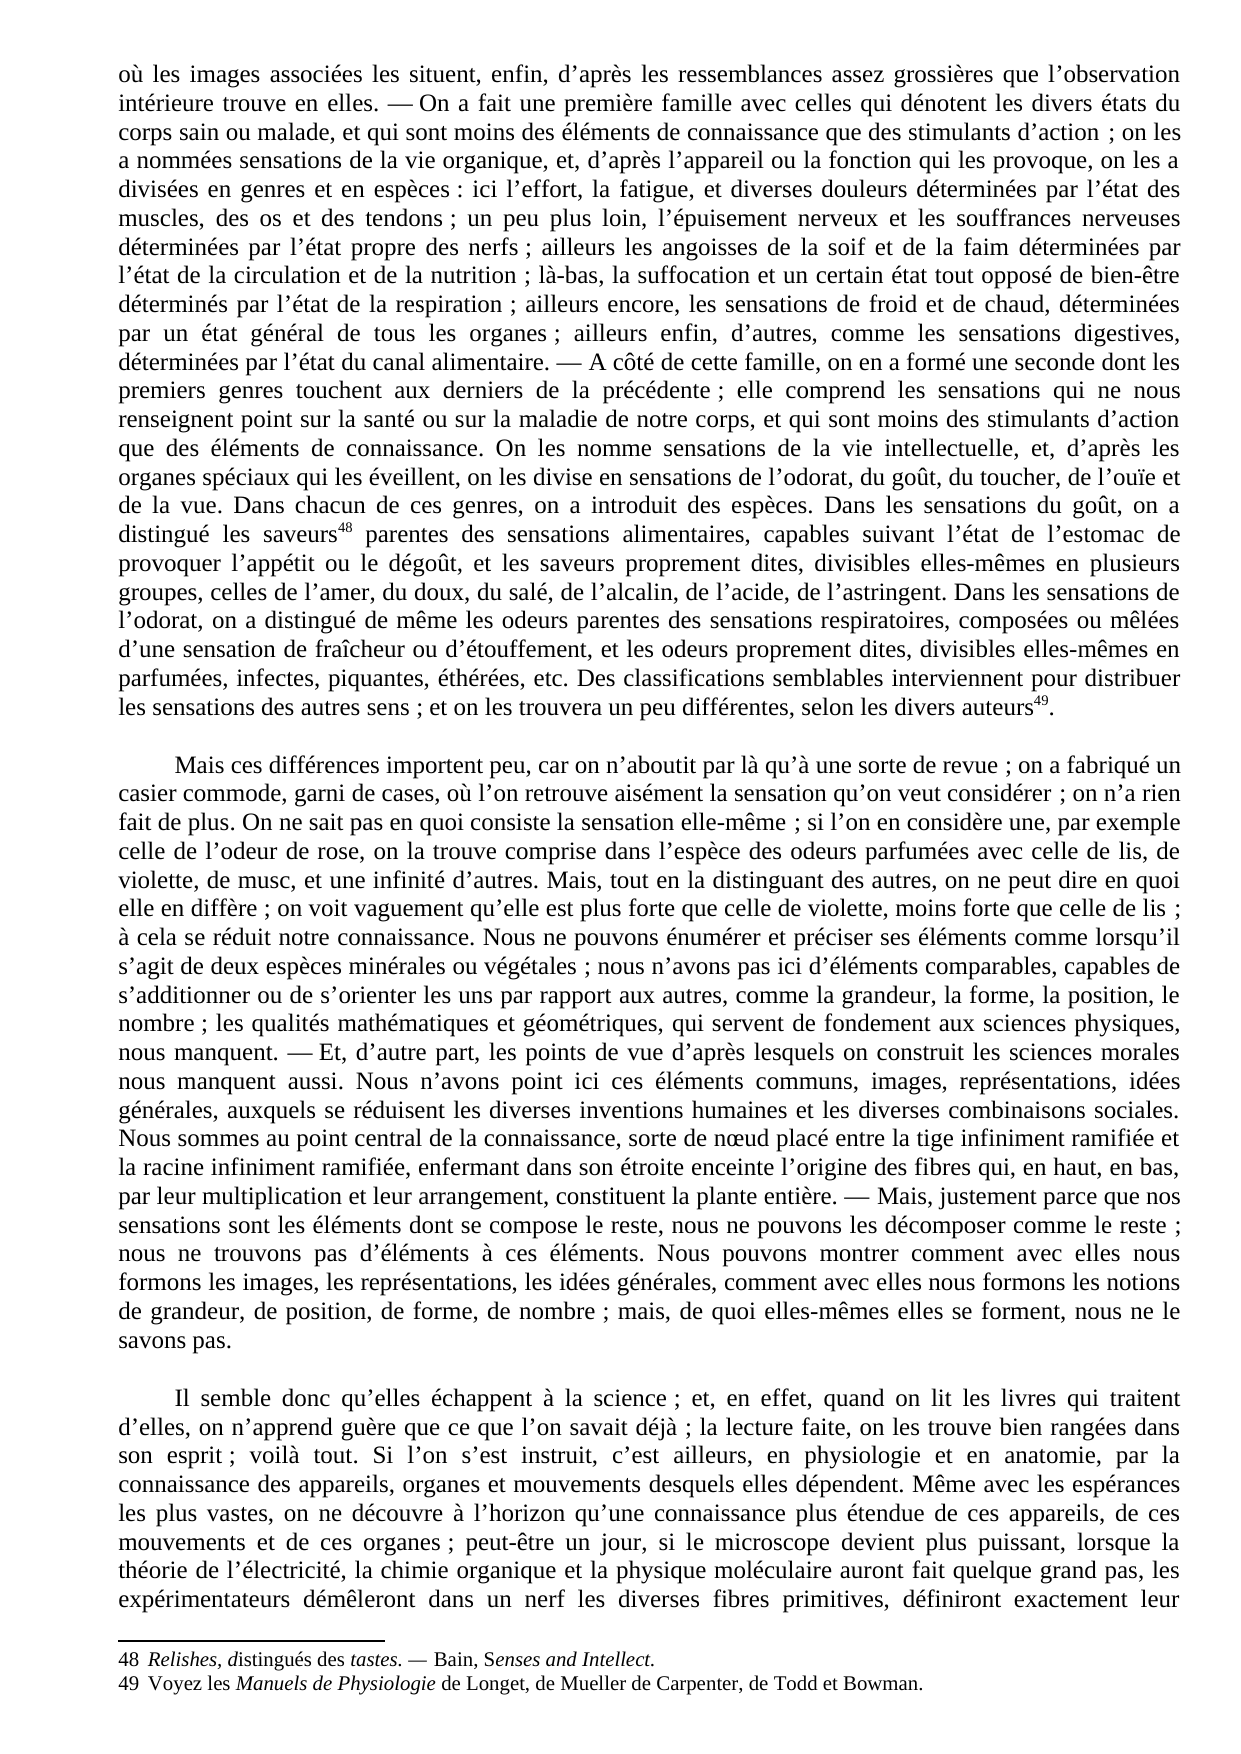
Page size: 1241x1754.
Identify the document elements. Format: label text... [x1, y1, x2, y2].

text Relishes, distingués des tastes. — Bain, Senses and Intellect. [118, 1647, 1181, 1671]
text où les images associées les situent, enfin, d’après les ressemblances assez grossières que l’observation intérieure trouve en elles. — On a fait une première famille avec celles qui dénotent les divers états du corps sain ou malade, et qui sont moins des éléments de connaissance que des stimulants d’action ; on les a nommées sensations de la vie organique, et, d’après l’appareil ou la fonction qui les provoque, on les a divisées en genres et en espèces : ici l’effort, la fatigue, et diverses douleurs déterminées par l’état des muscles, des os et des tendons ; un peu plus loin, l’épuisement nerveux et les souffrances nerveuses déterminées par l’état propre des nerfs ; ailleurs les angoisses de la soif et de la faim déterminées par l’état de la circulation et de la nutrition ; là-bas, la suffocation et un certain état tout opposé de bien-être déterminés par l’état de la respiration ; ailleurs encore, les sensations de froid et de chaud, déterminées par un état général de tous les organes ; ailleurs enfin, d’autres, comme les sensations digestives, déterminées par l’état du canal alimentaire. — A côté de cette famille, on en a formé une seconde dont les premiers genres touchent aux derniers de la précédente ; elle comprend les sensations qui ne nous renseignent point sur la santé ou sur la maladie de notre corps, et qui sont moins des stimulants d’action que des éléments de connaissance. On les nomme sensations de la vie intellectuelle, et, d’après les organes spéciaux qui les éveillent, on les divise en sensations de l’odorat, du goût, du toucher, de l’ouïe et de la vue. Dans chacun de ces genres, on a introduit des espèces. Dans les sensations du goût, on a distingué les saveurs parentes des sensations alimentaires, capables suivant l’état de l’estomac de provoquer l’appétit ou le dégoût, et les saveurs proprement dites, divisibles elles-mêmes en plusieurs groupes, celles de l’amer, du doux, du salé, de l’alcalin, de l’acide, de l’astringent. Dans les sensations de l’odorat, on a distingué de même les odeurs parentes des sensations respiratoires, composées ou mêlées d’une sensation de fraîcheur ou d’étouffement, et les odeurs proprement dites, divisibles elles-mêmes en parfumées, infectes, piquantes, éthérées, etc. Des classifications semblables interviennent pour distribuer les sensations des autres sens ; et on les trouvera un peu différentes, selon les divers auteurs. [118, 59, 1181, 720]
text Il semble donc qu’elles échappent à la science ; et, en effet, quand on lit les livres qui traitent d’elles, on n’apprend guère que ce que l’on savait déjà ; la lecture faite, on les trouve bien rangées dans son esprit ; voilà tout. Si l’on s’est instruit, c’est ailleurs, en physiologie et en anatomie, par la connaissance des appareils, organes et mouvements desquels elles dépendent. Même avec les espérances les plus vastes, on ne découvre à l’horizon qu’une connaissance plus étendue de ces appareils, de ces mouvements et de ces organes ; peut-être un jour, si le microscope devient plus puissant, lorsque la théorie de l’électricité, la chimie organique et la physique moléculaire auront fait quelque grand pas, les expérimentateurs démêleront dans un nerf les diverses fibres primitives, définiront exactement leur [118, 1383, 1181, 1613]
text Mais ces différences importent peu, car on n’aboutit par là qu’à une sorte de revue ; on a fabriqué un casier commode, garni de cases, où l’on retrouve aisément la sensation qu’on veut considérer ; on n’a rien fait de plus. On ne sait pas en quoi consiste la sensation elle-même ; si l’on en considère une, par exemple celle de l’odeur de rose, on la trouve comprise dans l’espèce des odeurs parfumées avec celle de lis, de violette, de musc, et une infinité d’autres. Mais, tout en la distinguant des autres, on ne peut dire en quoi elle en diffère ; on voit vaguement qu’elle est plus forte que celle de violette, moins forte que celle de lis ; à cela se réduit notre connaissance. Nous ne pouvons énumérer et préciser ses éléments comme lorsqu’il s’agit de deux espèces minérales ou végétales ; nous n’avons pas ici d’éléments comparables, capables de s’additionner ou de s’orienter les uns par rapport aux autres, comme la grandeur, la forme, la position, le nombre ; les qualités mathématiques et géométriques, qui servent de fondement aux sciences physiques, nous manquent. — Et, d’autre part, les points de vue d’après lesquels on construit les sciences morales nous manquent aussi. Nous n’avons point ici ces éléments communs, images, représentations, idées générales, auxquels se réduisent les diverses inventions humaines et les diverses combinaisons sociales. Nous sommes au point central de la connaissance, sorte de nœud placé entre la tige infiniment ramifiée et la racine infiniment ramifiée, enfermant dans son étroite enceinte l’origine des fibres qui, en haut, en bas, par leur multiplication et leur arrangement, constituent la plante entière. — Mais, justement parce que nos sensations sont les éléments dont se compose le reste, nous ne pouvons les décomposer comme le reste ; nous ne trouvons pas d’éléments à ces éléments. Nous pouvons montrer comment avec elles nous formons les images, les représentations, les idées générales, comment avec elles nous formons les notions de grandeur, de position, de forme, de nombre ; mais, de quoi elles-mêmes elles se forment, nous ne le savons pas. [118, 750, 1181, 1353]
text Voyez les Manuels de Physiologie de Longet, de Mueller de Carpenter, de Todd et Bowman. [118, 1671, 1181, 1695]
